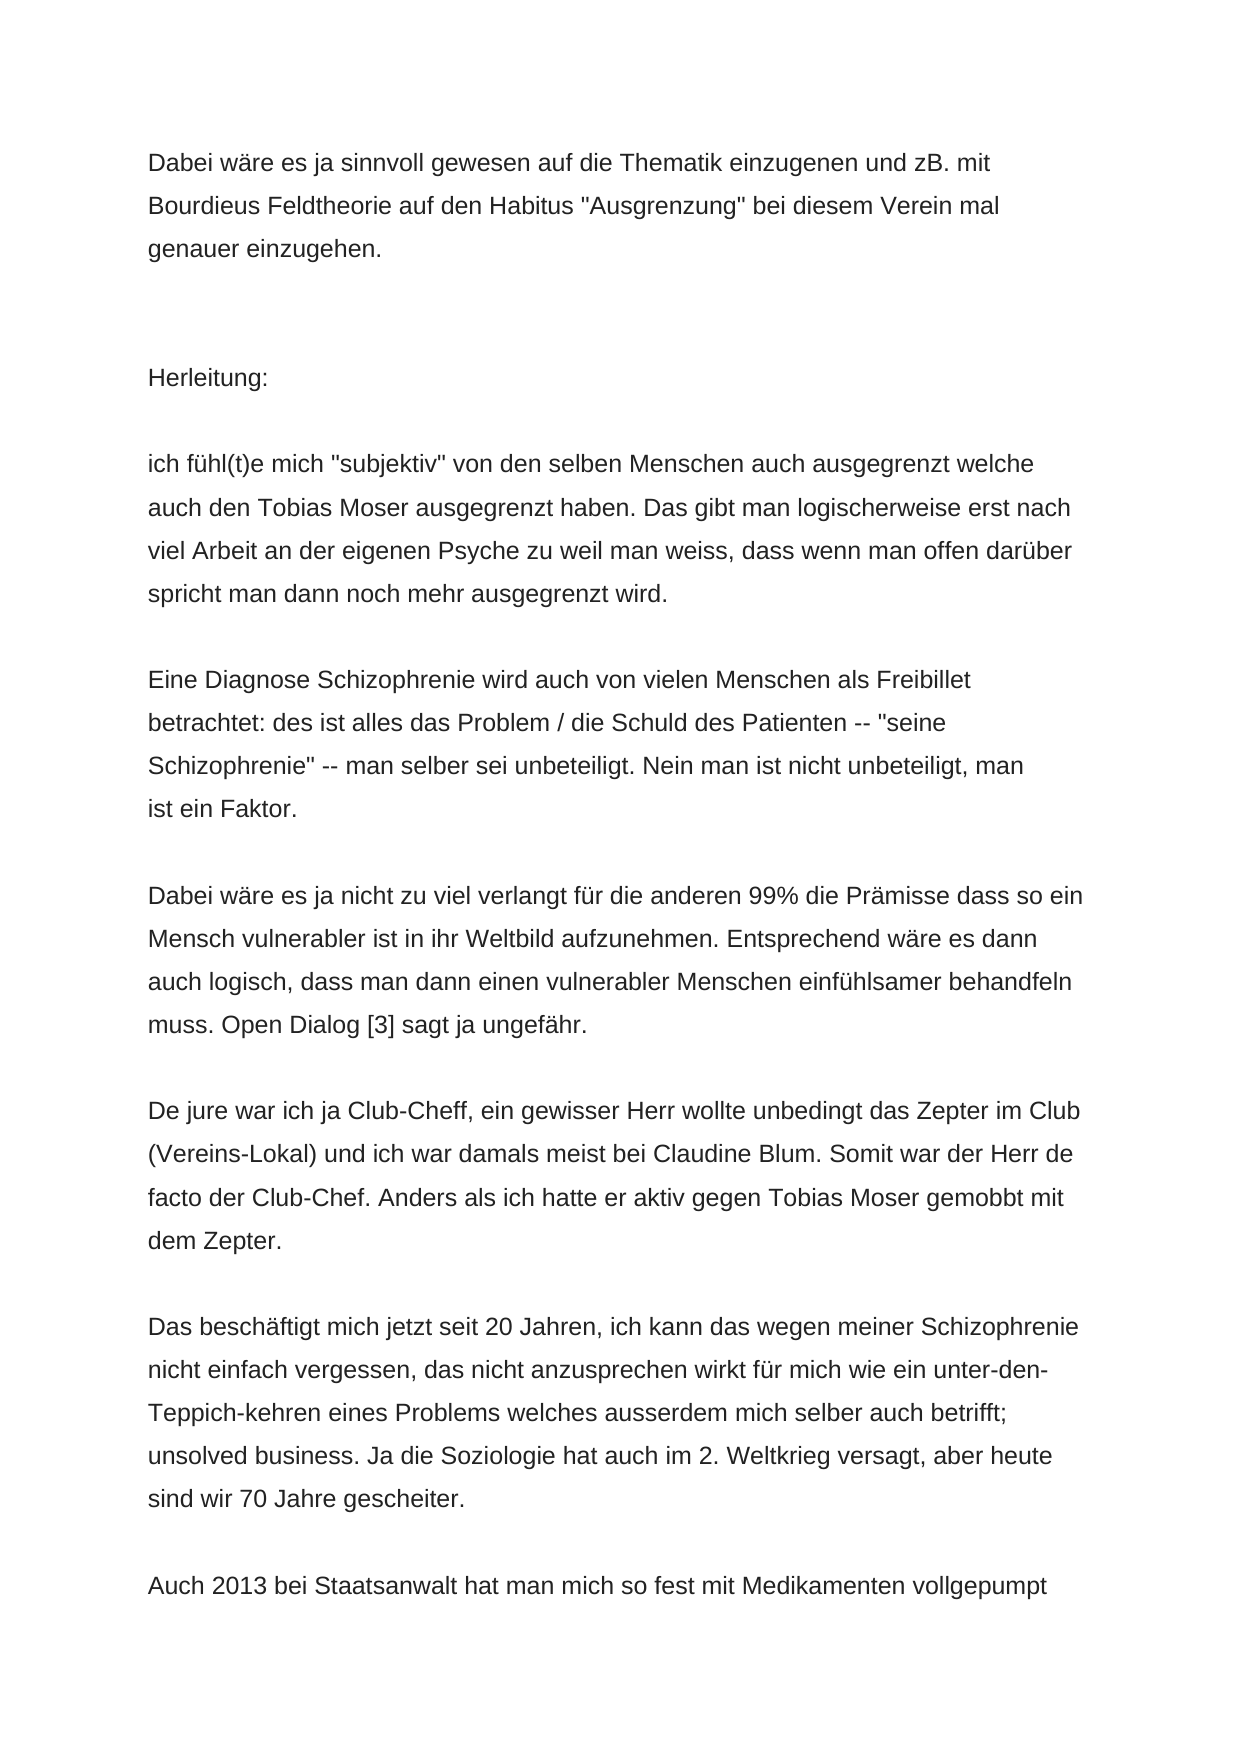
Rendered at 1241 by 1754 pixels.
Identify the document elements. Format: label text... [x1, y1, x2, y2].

text Dabei wäre es ja sinnvoll gewesen auf die Thematik einzugenen und zB. mit Bourdieus Feldtheorie auf den Habitus "Ausgrenzung" bei diesem Verein mal genauer einzugehen. Herleitung: ich fühl(t)e mich "subjektiv" von den selben Menschen auch ausgegrenzt welche auch den Tobias Moser ausgegrenzt haben. Das gibt man logischerweise erst nach viel Arbeit an der eigenen Psyche zu weil man weiss, dass wenn man offen darüber spricht man dann noch mehr ausgegrenzt wird. Eine Diagnose Schizophrenie wird auch von vielen Menschen als Freibillet betrachtet: des ist alles das Problem / die Schuld des Patienten -- "seine Schizophrenie" -- man selber sei unbeteiligt. Nein man ist nicht unbeteiligt, man ist ein Faktor. Dabei wäre es ja nicht zu viel verlangt für die anderen 99% die Prämisse dass so ein Mensch vulnerabler ist in ihr Weltbild aufzunehmen. Entsprechend wäre es dann auch logisch, dass man dann einen vulnerabler Menschen einfühlsamer behandfeln muss. Open Dialog [3] sagt ja ungefähr. De jure war ich ja Club-Cheff, ein gewisser Herr wollte unbedingt das Zepter im Club (Vereins-Lokal) und ich war damals meist bei Claudine Blum. Somit war der Herr de facto der Club-Chef. Anders als ich hatte er aktiv gegen Tobias Moser gemobbt mit dem Zepter. Das beschäftigt mich jetzt seit 20 Jahren, ich kann das wegen meiner Schizophrenie nicht einfach vergessen, das nicht anzusprechen wirkt für mich wie ein unter-den-Teppich-kehren eines Problems welches ausserdem mich selber auch betrifft; unsolved business. Ja die Soziologie hat auch im 2. Weltkrieg versagt, aber heute sind wir 70 Jahre gescheiter. Auch 2013 bei Staatsanwalt hat man mich so fest mit Medikamenten vollgepumpt [148, 148, 1093, 1599]
